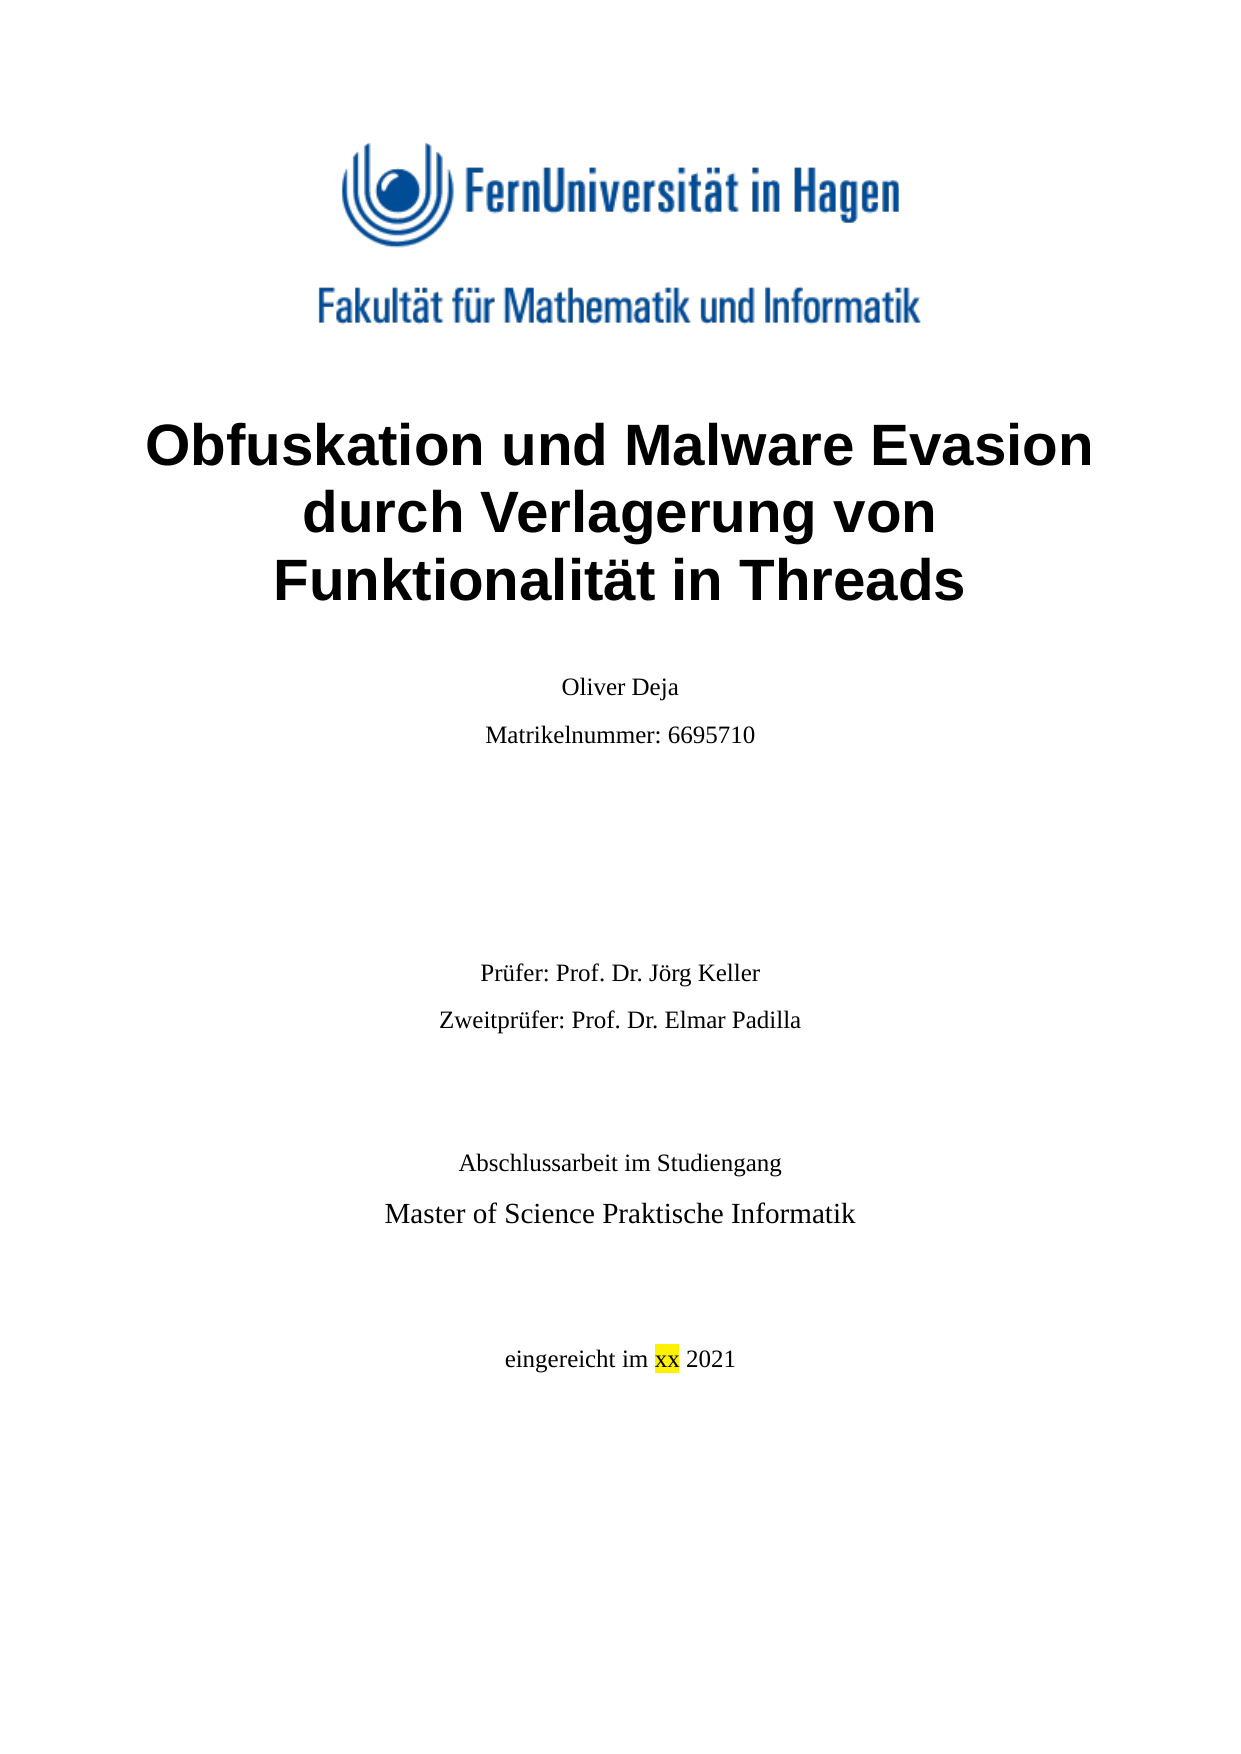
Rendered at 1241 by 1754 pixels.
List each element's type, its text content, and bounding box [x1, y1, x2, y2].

picture [341, 143, 899, 248]
title Obfuskation und Malware Evasion durch Verlagerung von Funktionalität in Threads [118, 411, 1122, 612]
picture [318, 285, 922, 326]
text eingereicht im xx 2021 [118, 1344, 1122, 1373]
text Master of Science Praktische Informatik [118, 1196, 1122, 1229]
text Matrikelnummer: 6695710 [118, 720, 1122, 749]
text Abschlussarbeit im Studiengang [118, 1148, 1122, 1177]
text Oliver Deja [118, 672, 1122, 701]
text Prüfer: Prof. Dr. Jörg Keller [118, 958, 1122, 987]
text Zweitprüfer: Prof. Dr. Elmar Padilla [118, 1006, 1122, 1034]
